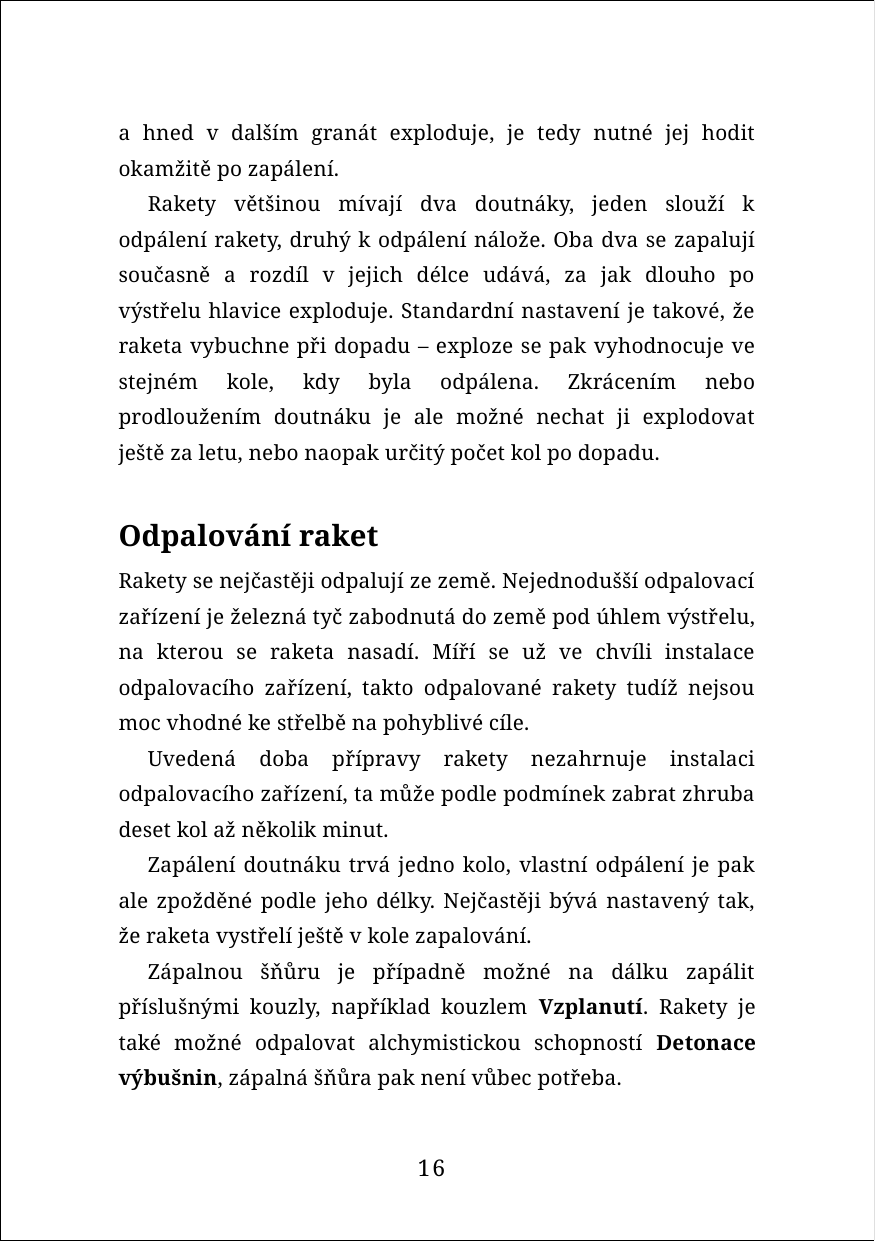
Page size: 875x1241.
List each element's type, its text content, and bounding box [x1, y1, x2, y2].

text a hned v dalším granát exploduje, je tedy nutné jej hodit okamžitě po zapálení. Rakety většinou mívají dva doutnáky, jeden slouží k odpálení rakety, druhý k odpálení nálože. Oba dva se zapalují současně a rozdíl v jejich délce udává, za jak dlouho po výstřelu hlavice exploduje. Standardní nastavení je takové, že raketa vybuchne při dopadu – exploze se pak vyhodnocuje ve stejném kole, kdy byla odpálena. Zkrácením nebo prodloužením doutnáku je ale možné nechat ji explodovat ještě za letu, nebo naopak určitý počet kol po dopadu. [118, 118, 756, 466]
subtitle Odpalování raket [118, 515, 756, 554]
text Rakety se nejčastěji odpalují ze země. Nejednodušší odpalovací zařízení je železná tyč zabodnutá do země pod úhlem výstřelu, na kterou se raketa nasadí. Míří se už ve chvíli instalace odpalovacího zařízení, takto odpalované rakety tudíž nejsou moc vhodné ke střelbě na pohyblivé cíle. Uvedená doba přípravy rakety nezahrnuje instalaci odpalovacího zařízení, ta může podle podmínek zabrat zhruba deset kol až několik minut. Zapálení doutnáku trvá jedno kolo, vlastní odpálení je pak ale zpožděné podle jeho délky. Nejčastěji bývá nastavený tak, že raketa vystřelí ještě v kole zapalování. Zápalnou šňůru je případně možné na dálku zapálit příslušnými kouzly, například kouzlem Vzplanutí. Rakety je také možné odpalovat alchymistickou schopností Detonace výbušnin, zápalná šňůra pak není vůbec potřeba. [118, 566, 756, 1092]
